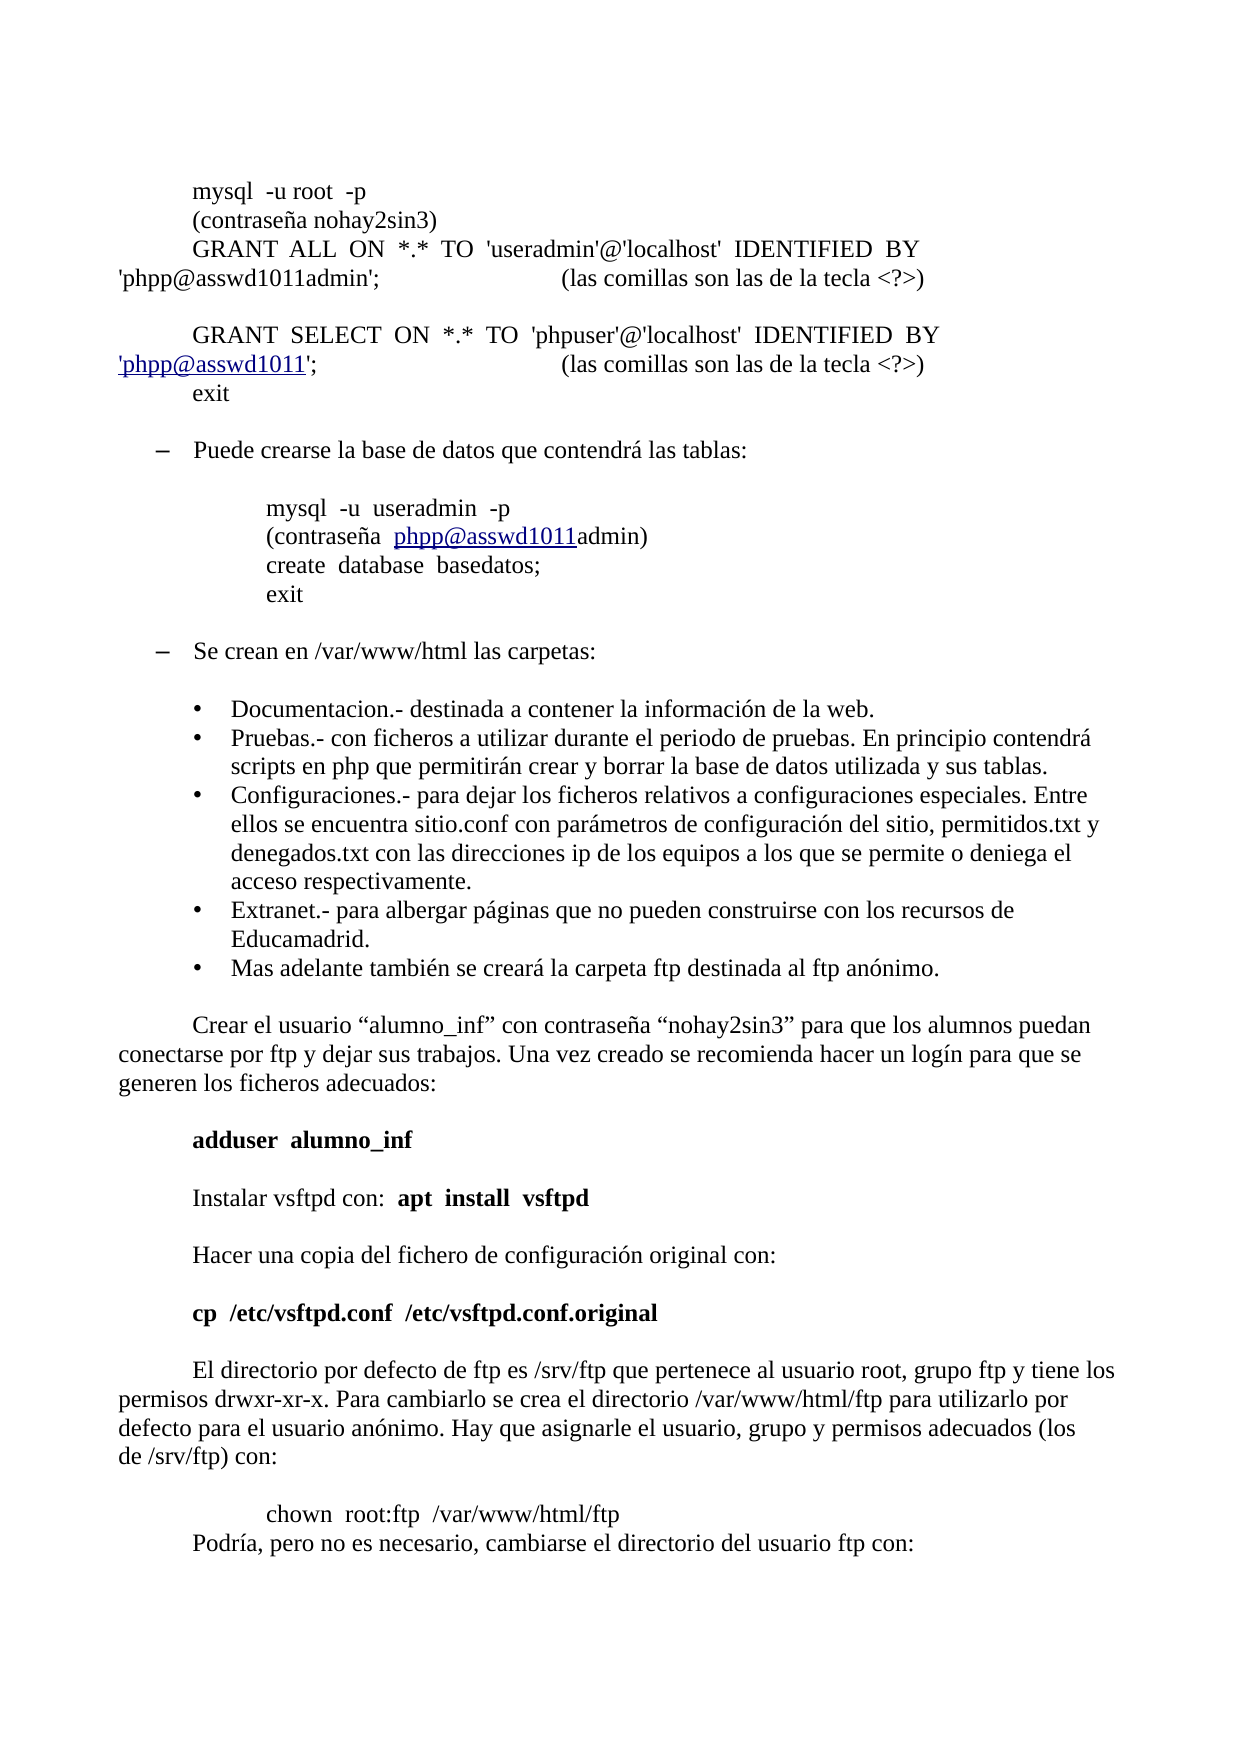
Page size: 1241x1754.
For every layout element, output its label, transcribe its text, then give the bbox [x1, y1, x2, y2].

text GRANT SELECT ON *.* TO 'phpuser'@'localhost' IDENTIFIED BY 'phpp@asswd1011'; (las comillas son las de la tecla <?>) [118, 320, 1122, 378]
text exit [118, 579, 1122, 608]
text Podría, pero no es necesario, cambiarse el directorio del usuario ftp con: [118, 1528, 1122, 1556]
text (contraseña nohay2sin3) [118, 205, 1122, 234]
list Pruebas.- con ficheros a utilizar durante el periodo de pruebas. En principio contendrá scripts en php que permitirán crear y borrar la base de datos utilizada y sus tablas. [193, 723, 1122, 780]
list Se crean en /var/www/html las carpetas: [156, 636, 1122, 665]
list Mas adelante también se creará la carpeta ftp destinada al ftp anónimo. [193, 953, 1122, 981]
text El directorio por defecto de ftp es /srv/ftp que pertenece al usuario root, grupo ftp y tiene los permisos drwxr-xr-x. Para cambiarlo se crea el directorio /var/www/html/ftp para utilizarlo por defecto para el usuario anónimo. Hay que asignarle el usuario, grupo y permisos adecuados (los de /srv/ftp) con: [118, 1355, 1122, 1470]
text Instalar vsftpd con: apt install vsftpd [118, 1183, 1122, 1211]
list Documentacion.- destinada a contener la información de la web. [193, 694, 1122, 723]
text Hacer una copia del fichero de configuración original con: [118, 1240, 1122, 1269]
text (contraseña phpp@asswd1011admin) [118, 521, 1122, 550]
list Configuraciones.- para dejar los ficheros relativos a configuraciones especiales. Entre ellos se encuentra sitio.conf con parámetros de configuración del sitio, permitidos.txt y denegados.txt con las direcciones ip de los equipos a los que se permite o deniega el acceso respectivamente. [193, 780, 1122, 895]
text mysql -u root -p [118, 176, 1122, 205]
text Crear el usuario “alumno_inf” con contraseña “nohay2sin3” para que los alumnos puedan conectarse por ftp y dejar sus trabajos. Una vez creado se recomienda hacer un logín para que se generen los ficheros adecuados: [118, 1010, 1122, 1096]
text exit [118, 378, 1122, 406]
text create database basedatos; [118, 550, 1122, 579]
text mysql -u useradmin -p [118, 493, 1122, 521]
list Puede crearse la base de datos que contendrá las tablas: [156, 435, 1122, 464]
text chown root:ftp /var/www/html/ftp [118, 1499, 1122, 1528]
list Extranet.- para albergar páginas que no pueden construirse con los recursos de Educamadrid. [193, 895, 1122, 953]
text cp /etc/vsftpd.conf /etc/vsftpd.conf.original [118, 1298, 1122, 1326]
text adduser alumno_inf [118, 1125, 1122, 1154]
text GRANT ALL ON *.* TO 'useradmin'@'localhost' IDENTIFIED BY 'phpp@asswd1011admin'; (las comillas son las de la tecla <?>) [118, 234, 1122, 291]
